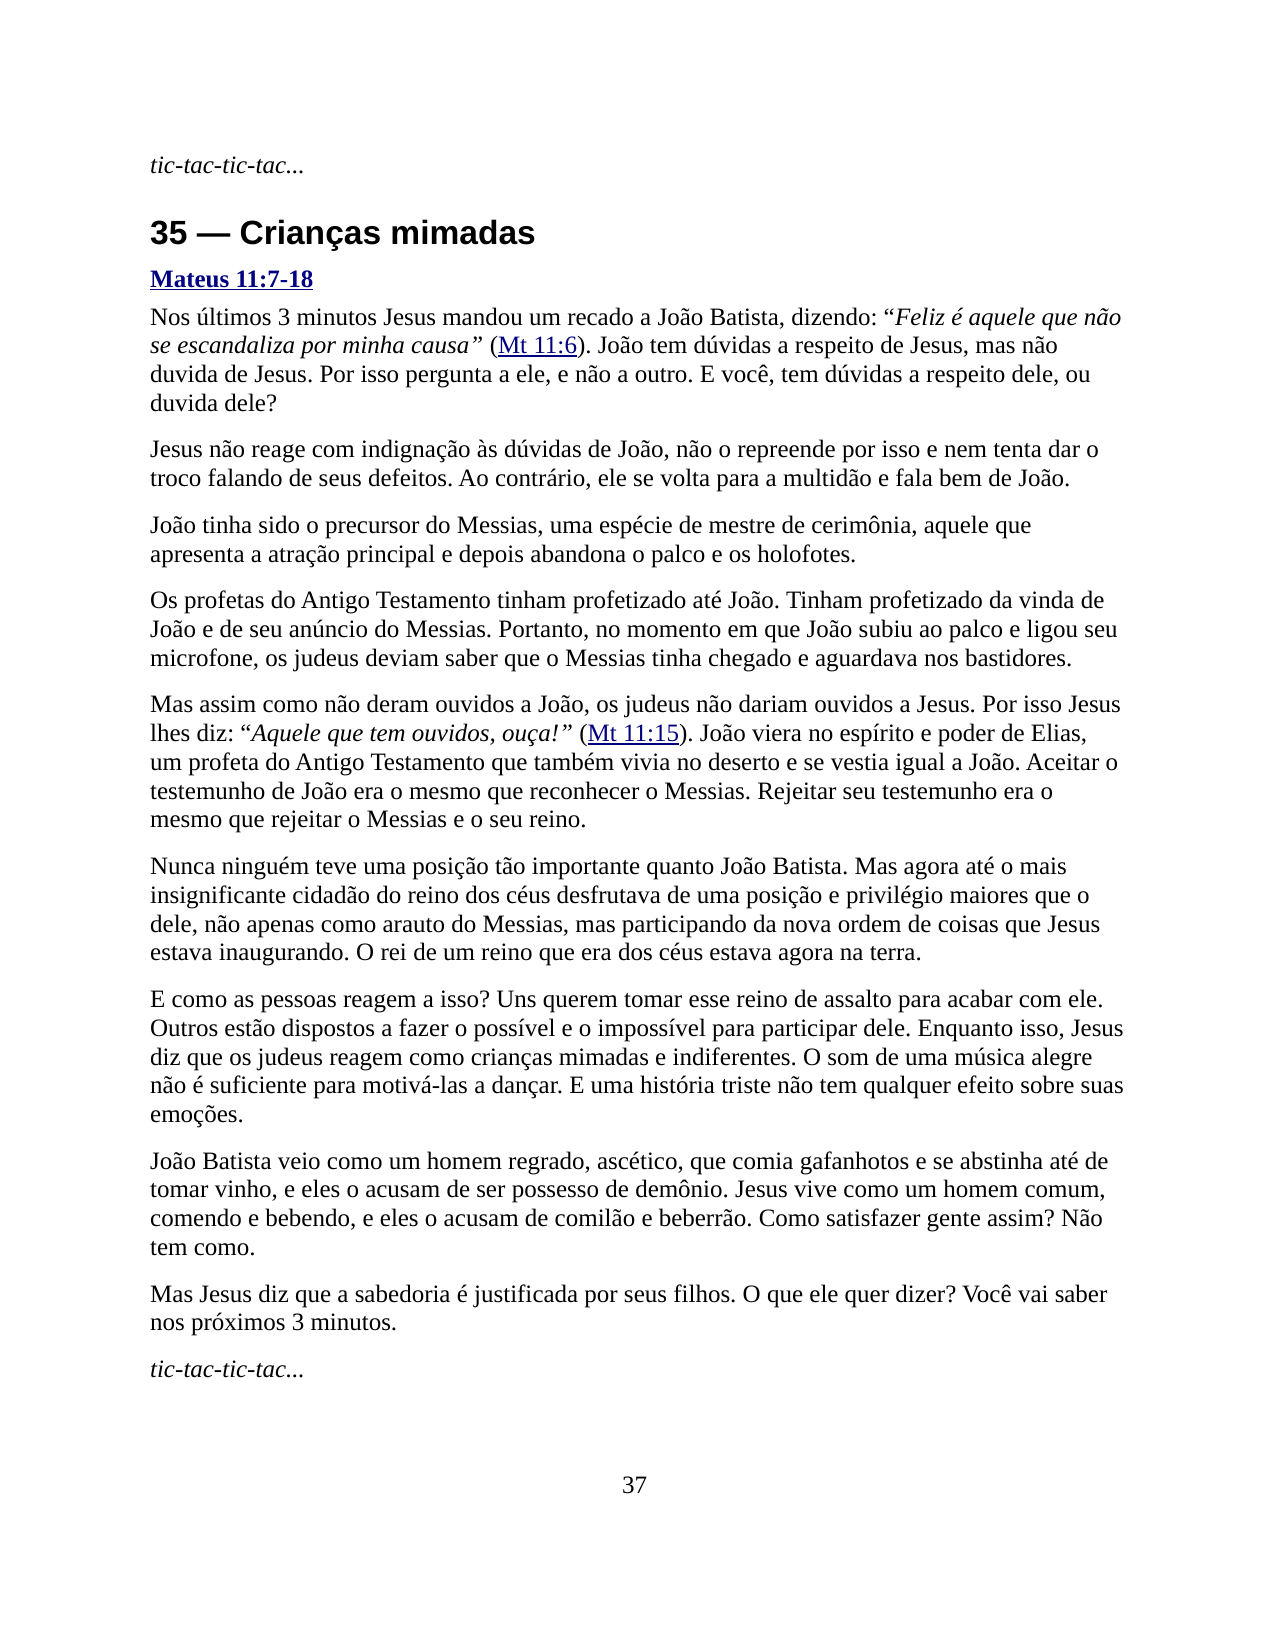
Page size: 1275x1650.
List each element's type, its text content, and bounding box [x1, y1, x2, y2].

text Mateus 11:7-18 [150, 264, 1125, 293]
text tic-tac-tic-tac... [150, 1354, 1125, 1383]
subtitle 35 — Crianças mimadas [150, 213, 1125, 251]
text João Batista veio como um homem regrado, ascético, que comia gafanhotos e se abstinha até de tomar vinho, e eles o acusam de ser possesso de demônio. Jesus vive como um homem comum, comendo e bebendo, e eles o acusam de comilão e beberrão. Como satisfazer gente assim? Não tem como. [150, 1146, 1125, 1261]
text Nos últimos 3 minutos Jesus mandou um recado a João Batista, dizendo: “Feliz é aquele que não se escandaliza por minha causa” (Mt 11:6). João tem dúvidas a respeito de Jesus, mas não duvida de Jesus. Por isso pergunta a ele, e não a outro. E você, tem dúvidas a respeito dele, ou duvida dele? [150, 302, 1125, 417]
text Mas Jesus diz que a sabedoria é justificada por seus filhos. O que ele quer dizer? Você vai saber nos próximos 3 minutos. [150, 1279, 1125, 1336]
text Os profetas do Antigo Testamento tinham profetizado até João. Tinham profetizado da vinda de João e de seu anúncio do Messias. Portanto, no momento em que João subiu ao palco e ligou seu microfone, os judeus deviam saber que o Messias tinha chegado e aguardava nos bastidores. [150, 585, 1125, 672]
text tic-tac-tic-tac... [150, 150, 1125, 179]
text Jesus não reage com indignação às dúvidas de João, não o repreende por isso e nem tenta dar o troco falando de seus defeitos. Ao contrário, ele se volta para a multidão e fala bem de João. [150, 434, 1125, 492]
text Mas assim como não deram ouvidos a João, os judeus não dariam ouvidos a Jesus. Por isso Jesus lhes diz: “Aquele que tem ouvidos, ouça!” (Mt 11:15). João viera no espírito e poder de Elias, um profeta do Antigo Testamento que também vivia no deserto e se vestia igual a João. Aceitar o testemunho de João era o mesmo que reconhecer o Messias. Rejeitar seu testemunho era o mesmo que rejeitar o Messias e o seu reino. [150, 689, 1125, 833]
text E como as pessoas reagem a isso? Uns querem tomar esse reino de assalto para acabar com ele. Outros estão dispostos a fazer o possível e o impossível para participar dele. Enquanto isso, Jesus diz que os judeus reagem como crianças mimadas e indiferentes. O som de uma música alegre não é suficiente para motivá-las a dançar. E uma história triste não tem qualquer efeito sobre suas emoções. [150, 984, 1125, 1128]
text Nunca ninguém teve uma posição tão importante quanto João Batista. Mas agora até o mais insignificante cidadão do reino dos céus desfrutava de uma posição e privilégio maiores que o dele, não apenas como arauto do Messias, mas participando da nova ordem de coisas que Jesus estava inaugurando. O rei de um reino que era dos céus estava agora na terra. [150, 851, 1125, 966]
text João tinha sido o precursor do Messias, uma espécie de mestre de cerimônia, aquele que apresenta a atração principal e depois abandona o palco e os holofotes. [150, 510, 1125, 567]
